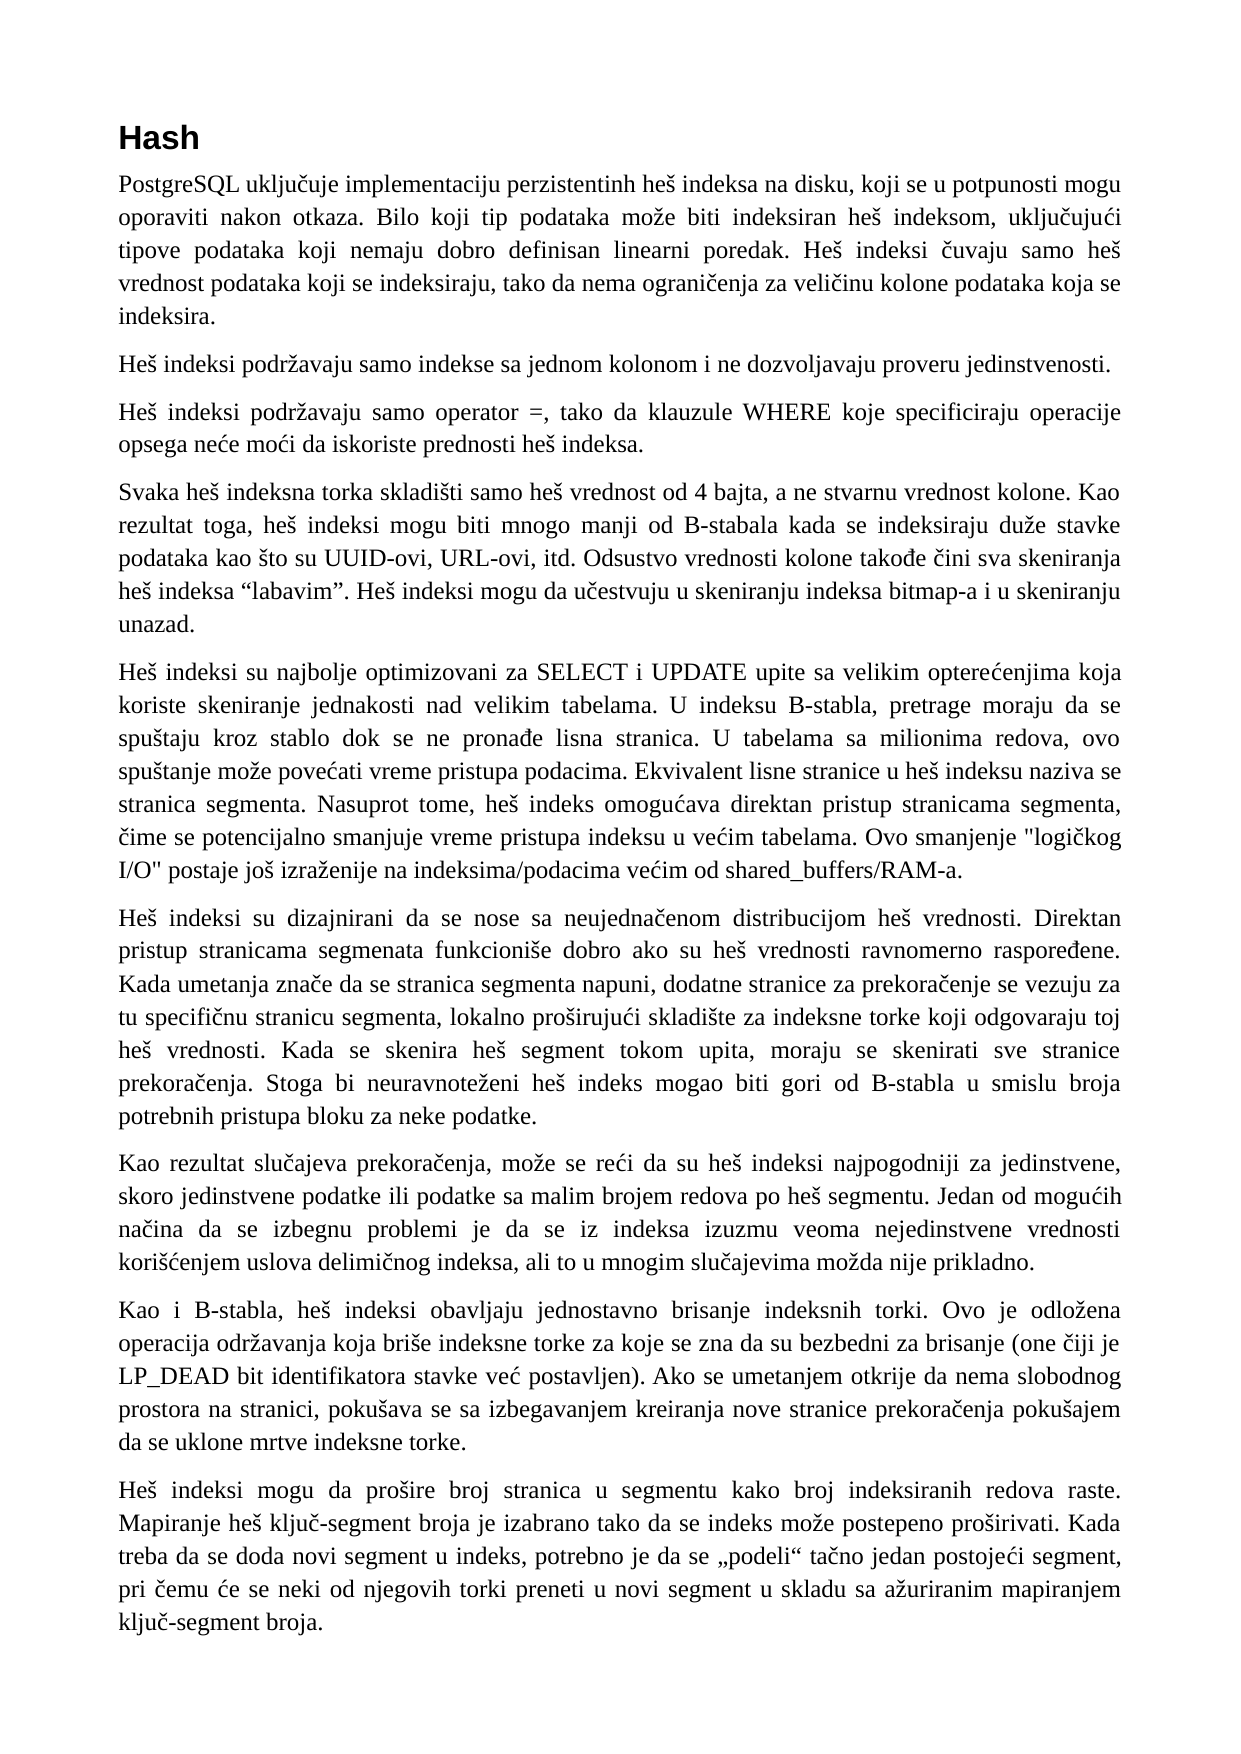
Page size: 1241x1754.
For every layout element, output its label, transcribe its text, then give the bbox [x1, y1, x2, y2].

text Heš indeksi podržavaju samo operator =, tako da klauzule WHERE koje specificiraju operacije opsega neće moći da iskoriste prednosti heš indeksa. [118, 397, 1122, 458]
text Kao rezultat slučajeva prekoračenja, može se reći da su heš indeksi najpogodniji za jedinstvene, skoro jedinstvene podatke ili podatke sa malim brojem redova po heš segmentu. Jedan od mogućih načina da se izbegnu problemi je da se iz indeksa izuzmu veoma nejedinstvene vrednosti korišćenjem uslova delimičnog indeksa, ali to u mnogim slučajevima možda nije prikladno. [118, 1148, 1122, 1276]
text Kao i B-stabla, heš indeksi obavljaju jednostavno brisanje indeksnih torki. Ovo je odložena operacija održavanja koja briše indeksne torke za koje se zna da su bezbedni za brisanje (one čiji je LP_DEAD bit identifikatora stavke već postavljen). Ako se umetanjem otkrije da nema slobodnog prostora na stranici, pokušava se sa izbegavanjem kreiranja nove stranice prekoračenja pokušajem da se uklone mrtve indeksne torke. [118, 1295, 1122, 1456]
subtitle Hash [118, 118, 1122, 157]
text Svaka heš indeksna torka skladišti samo heš vrednost od 4 bajta, a ne stvarnu vrednost kolone. Kao rezultat toga, heš indeksi mogu biti mnogo manji od B-stabala kada se indeksiraju duže stavke podataka kao što su UUID-ovi, URL-ovi, itd. Odsustvo vrednosti kolone takođe čini sva skeniranja heš indeksa “labavim”. Heš indeksi mogu da učestvuju u skeniranju indeksa bitmap-a i u skeniranju unazad. [118, 477, 1122, 638]
text Heš indeksi mogu da prošire broj stranica u segmentu kako broj indeksiranih redova raste. Mapiranje heš ključ-segment broja je izabrano tako da se indeks može postepeno proširivati. Kada treba da se doda novi segment u indeks, potrebno je da se „podeli“ tačno jedan postojeći segment, pri čemu će se neki od njegovih torki preneti u novi segment u skladu sa ažuriranim mapiranjem ključ-segment broja. [118, 1475, 1122, 1636]
text Heš indeksi su dizajnirani da se nose sa neujednačenom distribucijom heš vrednosti. Direktan pristup stranicama segmenata funkcioniše dobro ako su heš vrednosti ravnomerno raspoređene. Kada umetanja znače da se stranica segmenta napuni, dodatne stranice za prekoračenje se vezuju za tu specifičnu stranicu segmenta, lokalno proširujući skladište za indeksne torke koji odgovaraju toj heš vrednosti. Kada se skenira heš segment tokom upita, moraju se skenirati sve stranice prekoračenja. Stoga bi neuravnoteženi heš indeks mogao biti gori od B-stabla u smislu broja potrebnih pristupa bloku za neke podatke. [118, 903, 1122, 1129]
text Heš indeksi su najbolje optimizovani za SELECT i UPDATE upite sa velikim opterećenjima koja koriste skeniranje jednakosti nad velikim tabelama. U indeksu B-stabla, pretrage moraju da se spuštaju kroz stablo dok se ne pronađe lisna stranica. U tabelama sa milionima redova, ovo spuštanje može povećati vreme pristupa podacima. Ekvivalent lisne stranice u heš indeksu naziva se stranica segmenta. Nasuprot tome, heš indeks omogućava direktan pristup stranicama segmenta, čime se potencijalno smanjuje vreme pristupa indeksu u većim tabelama. Ovo smanjenje "logičkog I/O" postaje još izraženije na indeksima/podacima većim od shared_buffers/RAM-a. [118, 657, 1122, 884]
text Heš indeksi podržavaju samo indekse sa jednom kolonom i ne dozvoljavaju proveru jedinstvenosti. [118, 349, 1122, 378]
text PostgreSQL uključuje implementaciju perzistentinh heš indeksa na disku, koji se u potpunosti mogu oporaviti nakon otkaza. Bilo koji tip podataka može biti indeksiran heš indeksom, uključujući tipove podataka koji nemaju dobro definisan linearni poredak. Heš indeksi čuvaju samo heš vrednost podataka koji se indeksiraju, tako da nema ograničenja za veličinu kolone podataka koja se indeksira. [118, 169, 1122, 330]
